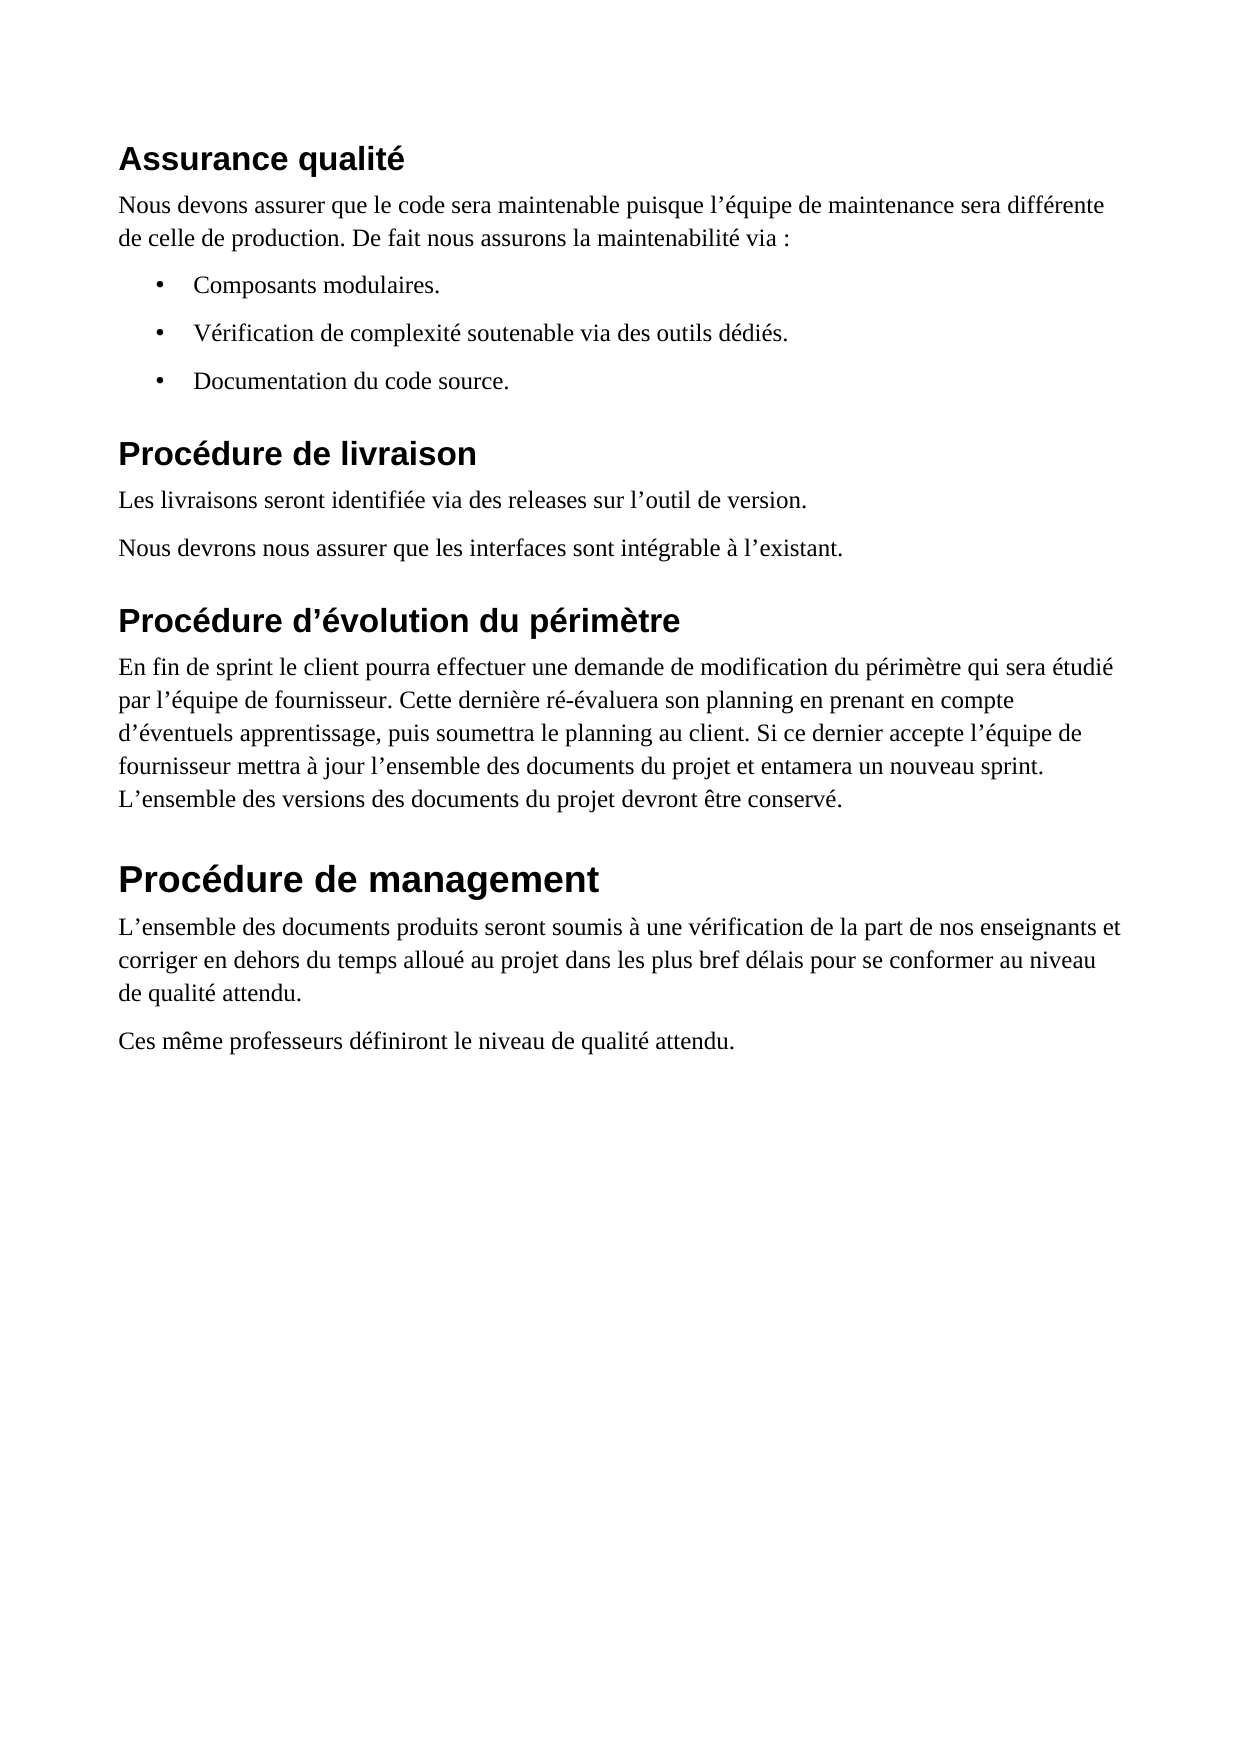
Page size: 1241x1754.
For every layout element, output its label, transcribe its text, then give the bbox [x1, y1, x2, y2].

text Les livraisons seront identifiée via des releases sur l’outil de version. [118, 485, 1122, 514]
text Ces même professeurs définiront le niveau de qualité attendu. [118, 1026, 1122, 1055]
text Nous devrons nous assurer que les interfaces sont intégrable à l’existant. [118, 533, 1122, 561]
subtitle Procédure de management [118, 857, 1122, 900]
subtitle Assurance qualité [118, 139, 1122, 177]
text En fin de sprint le client pourra effectuer une demande de modification du périmètre qui sera étudié par l’équipe de fournisseur. Cette dernière ré-évaluera son planning en prenant en compte d’éventuels apprentissage, puis soumettra le planning au client. Si ce dernier accepte l’équipe de fournisseur mettra à jour l’ensemble des documents du projet et entamera un nouveau sprint. L’ensemble des versions des documents du projet devront être conservé. [118, 652, 1122, 813]
text L’ensemble des documents produits seront soumis à une vérification de la part de nos enseignants et corriger en dehors du temps alloué au projet dans les plus bref délais pour se conformer au niveau de qualité attendu. [118, 912, 1122, 1007]
subtitle Procédure d’évolution du périmètre [118, 601, 1122, 639]
text Nous devons assurer que le code sera maintenable puisque l’équipe de maintenance sera différente de celle de production. De fait nous assurons la maintenabilité via : [118, 190, 1122, 252]
list Vérification de complexité soutenable via des outils dédiés. [156, 318, 1122, 347]
list Documentation du code source. [156, 366, 1122, 394]
list Composants modulaires. [156, 271, 1122, 299]
subtitle Procédure de livraison [118, 434, 1122, 473]
